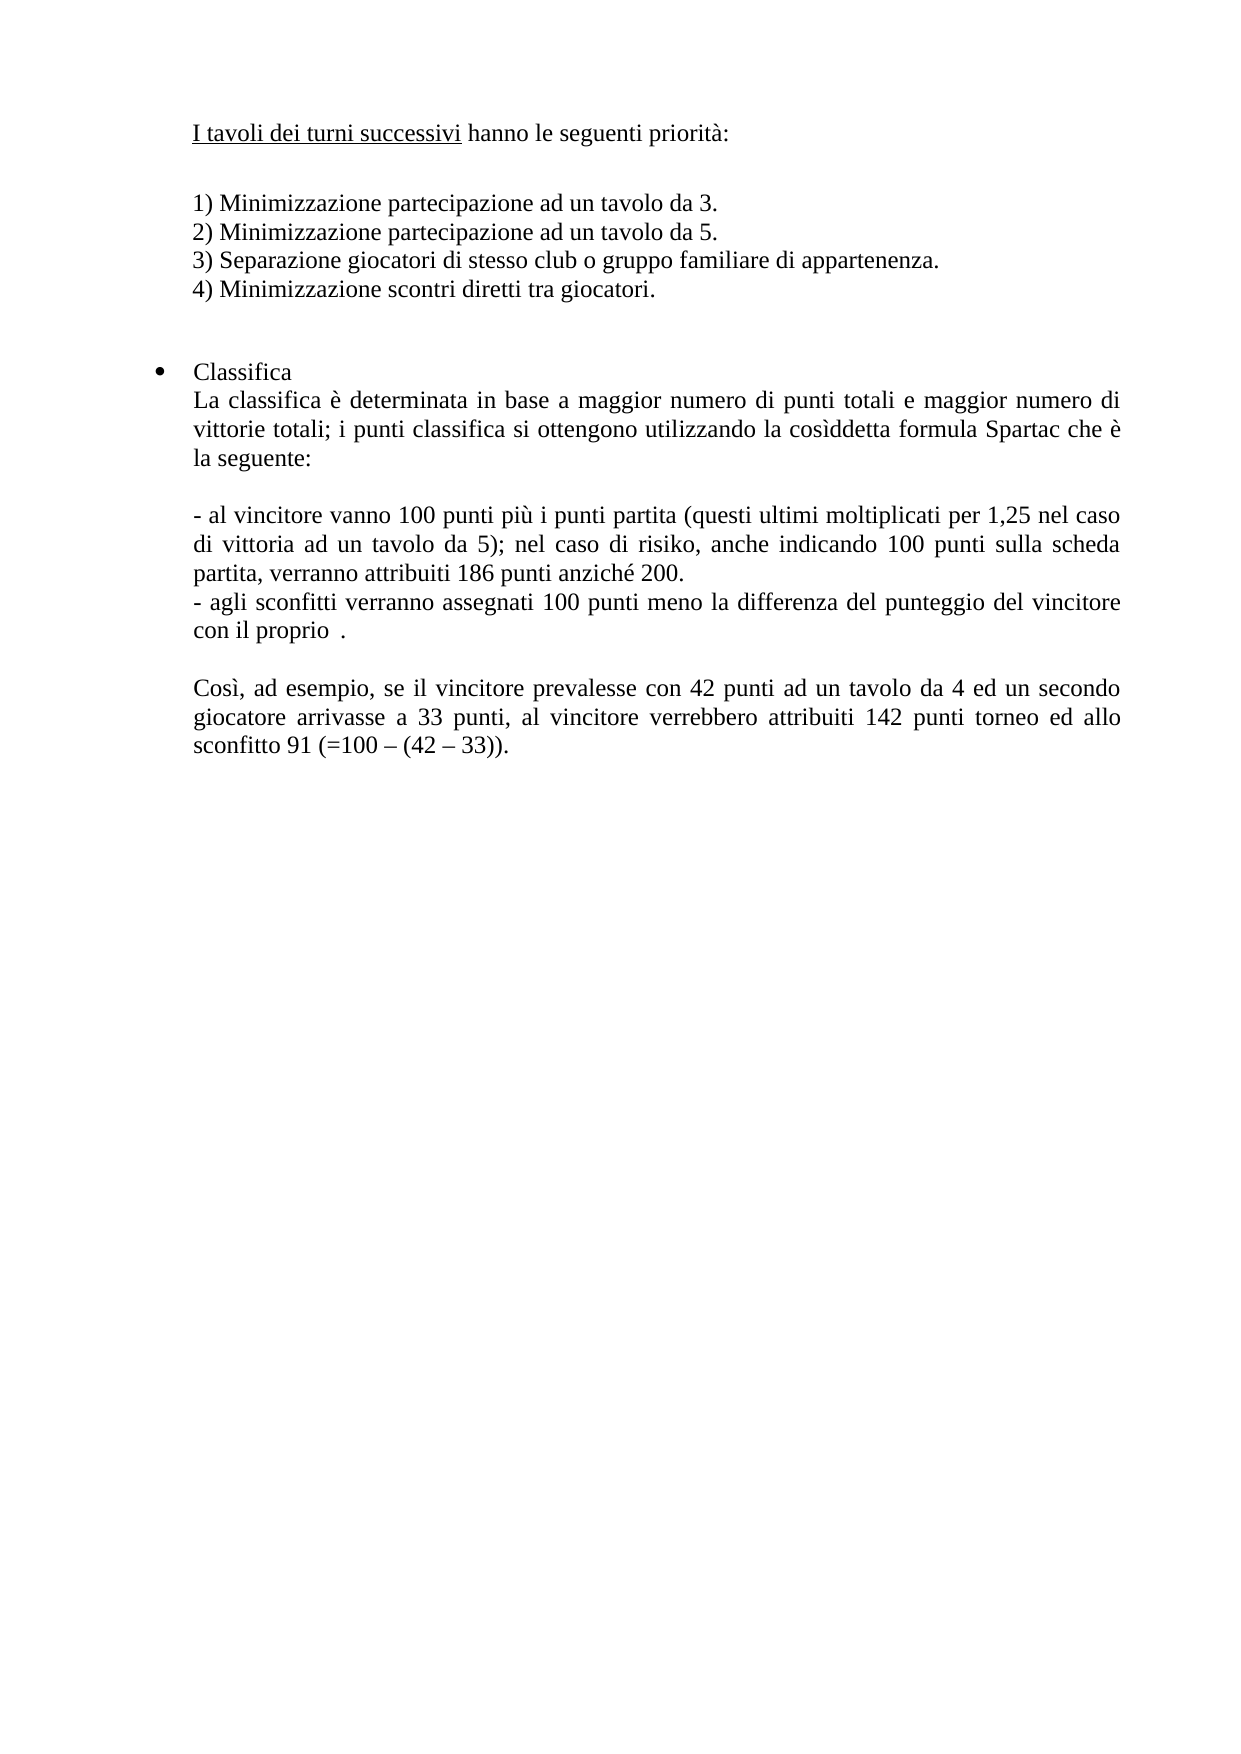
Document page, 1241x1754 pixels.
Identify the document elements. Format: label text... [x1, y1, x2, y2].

text I tavoli dei turni successivi hanno le seguenti priorità: [192, 118, 1122, 176]
text 1) Minimizzazione partecipazione ad un tavolo da 3. 2) Minimizzazione partecipazione ad un tavolo da 5. 3) Separazione giocatori di stesso club o gruppo familiare di appartenenza. 4) Minimizzazione scontri diretti tra giocatori. [192, 188, 1122, 303]
list Classifica La classifica è determinata in base a maggior numero di punti totali e maggior numero di vittorie totali; i punti classifica si ottengono utilizzando la cosìddetta formula Spartac che è la seguente: - al vincitore vanno 100 punti più i punti partita (questi ultimi moltiplicati per 1,25 nel caso di vittoria ad un tavolo da 5); nel caso di risiko, anche indicando 100 punti sulla scheda partita, verranno attribuiti 186 punti anziché 200. - agli sconfitti verranno assegnati 100 punti meno la differenza del punteggio del vincitore con il proprio . Così, ad esempio, se il vincitore prevalesse con 42 punti ad un tavolo da 4 ed un secondo giocatore arrivasse a 33 punti, al vincitore verrebbero attribuiti 142 punti torneo ed allo sconfitto 91 (=100 – (42 – 33)). [156, 357, 1122, 759]
